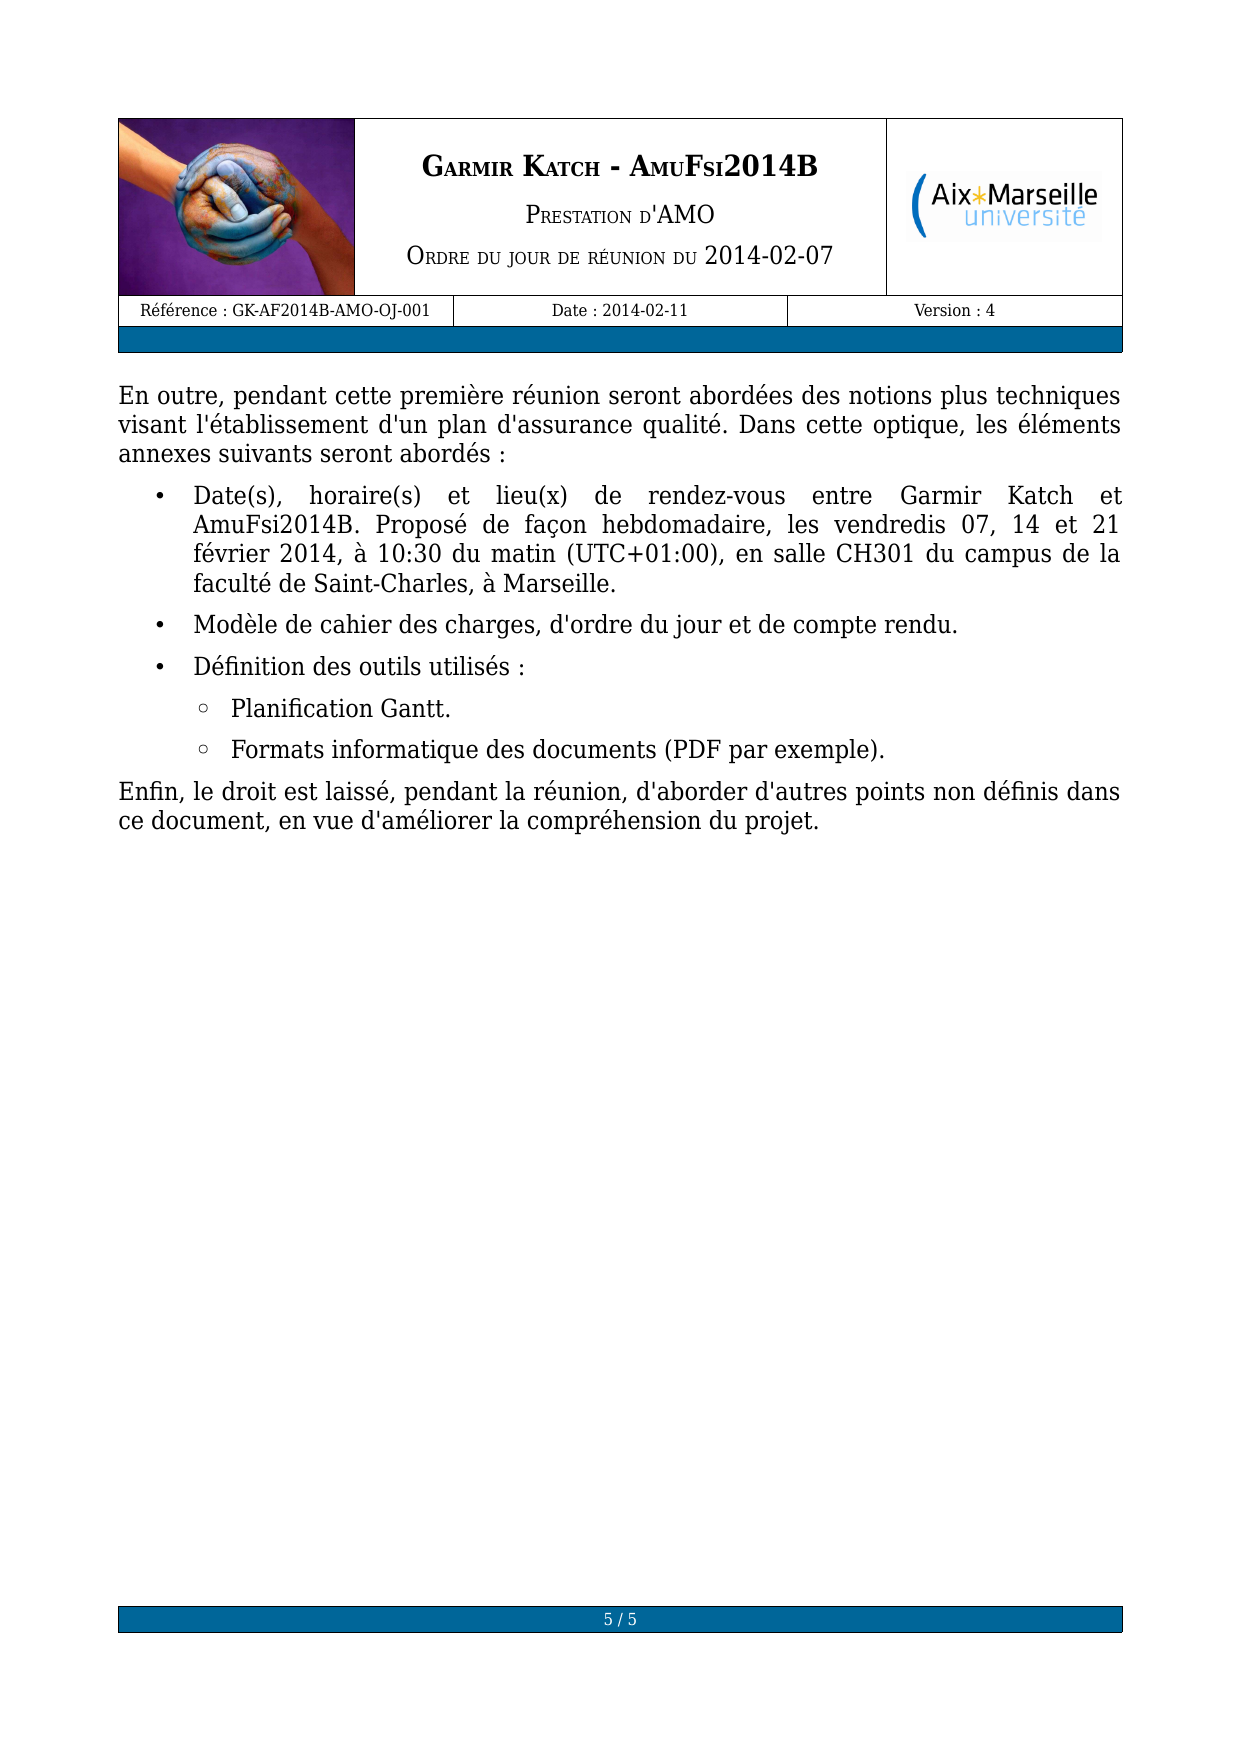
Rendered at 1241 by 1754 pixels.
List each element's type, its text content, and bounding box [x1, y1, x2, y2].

text En outre, pendant cette première réunion seront abordées des notions plus techniques visant l'établissement d'un plan d'assurance qualité. Dans cette optique, les éléments annexes suivants seront abordés : [118, 381, 1122, 469]
list Formats informatique des documents (PDF par exemple). [193, 735, 1122, 764]
list Modèle de cahier des charges, d'ordre du jour et de compte rendu. [156, 610, 1122, 639]
text Enfin, le droit est laissé, pendant la réunion, d'aborder d'autres points non définis dans ce document, en vue d'améliorer la compréhension du projet. [118, 777, 1122, 835]
list Date(s), horaire(s) et lieu(x) de rendez-vous entre Garmir Katch et AmuFsi2014B. Proposé de façon hebdomadaire, les vendredis 07, 14 et 21 février 2014, à 10:30 du matin (UTC+01:00), en salle CH301 du campus de la faculté de Saint-Charles, à Marseille. [156, 481, 1122, 598]
list Définition des outils utilisés : [156, 652, 1122, 681]
picture [887, 126, 1122, 288]
picture [119, 119, 354, 295]
list Planification Gantt. [193, 694, 1122, 723]
